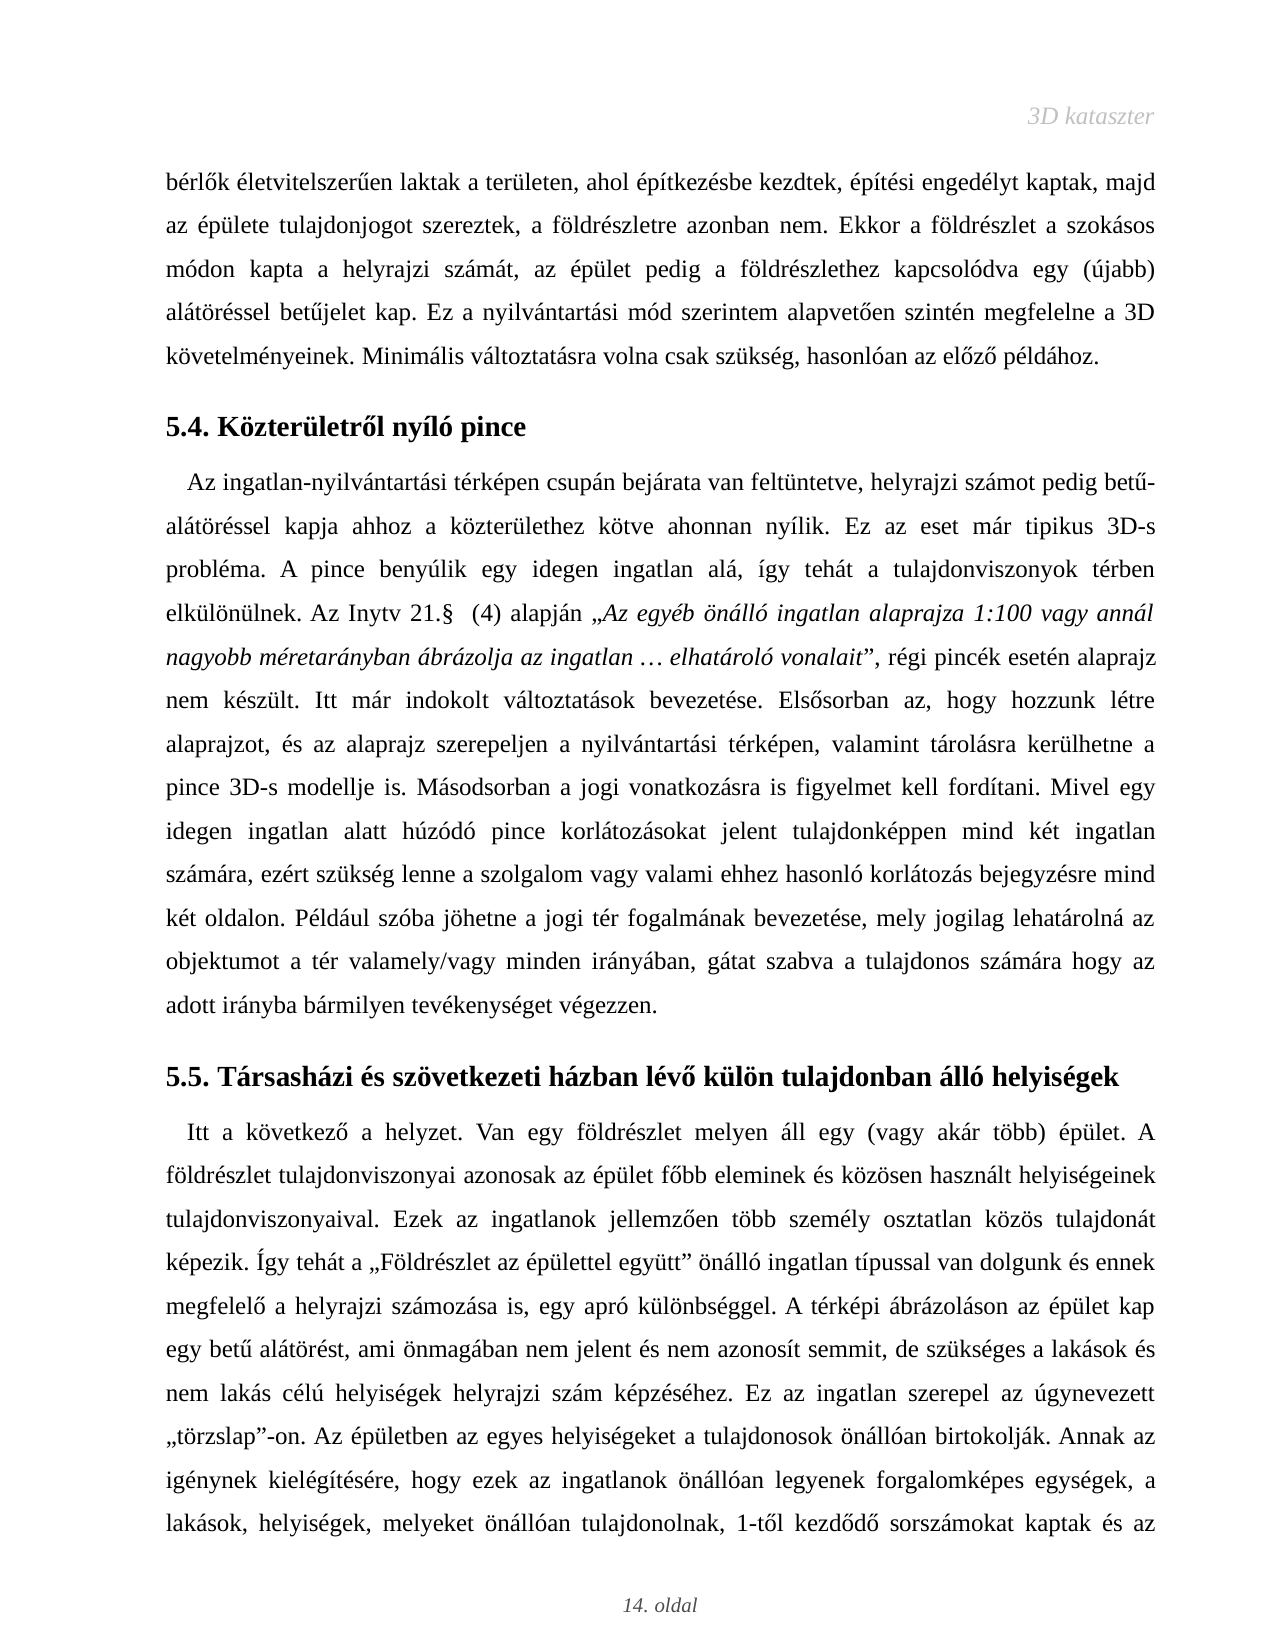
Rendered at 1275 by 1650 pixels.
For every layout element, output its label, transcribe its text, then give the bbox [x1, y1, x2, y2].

text bérlők életvitelszerűen laktak a területen, ahol építkezésbe kezdtek, építési engedélyt kaptak, majd az épülete tulajdonjogot szereztek, a földrészletre azonban nem. Ekkor a földrészlet a szokásos módon kapta a helyrajzi számát, az épület pedig a földrészlethez kapcsolódva egy (újabb) alátöréssel betűjelet kap. Ez a nyilvántartási mód szerintem alapvetően szintén megfelelne a 3D követelményeinek. Minimális változtatásra volna csak szükség, hasonlóan az előző példához. [166, 167, 1156, 370]
subtitle Közterületről nyíló pince [166, 410, 1156, 443]
text Itt a következő a helyzet. Van egy földrészlet melyen áll egy (vagy akár több) épület. A földrészlet tulajdonviszonyai azonosak az épület főbb eleminek és közösen használt helyiségeinek tulajdonviszonyaival. Ezek az ingatlanok jellemzően több személy osztatlan közös tulajdonát képezik. Így tehát a „Földrészlet az épülettel együtt” önálló ingatlan típussal van dolgunk és ennek megfelelő a helyrajzi számozása is, egy apró különbséggel. A térképi ábrázoláson az épület kap egy betű alátörést, ami önmagában nem jelent és nem azonosít semmit, de szükséges a lakások és nem lakás célú helyiségek helyrajzi szám képzéséhez. Ez az ingatlan szerepel az úgynevezett „törzslap”-on. Az épületben az egyes helyiségeket a tulajdonosok önállóan birtokolják. Annak az igénynek kielégítésére, hogy ezek az ingatlanok önállóan legyenek forgalomképes egységek, a lakások, helyiségek, melyeket önállóan tulajdonolnak, 1-től kezdődő sorszámokat kaptak és az [166, 1116, 1156, 1537]
text Az ingatlan-nyilvántartási térképen csupán bejárata van feltüntetve, helyrajzi számot pedig betű-alátöréssel kapja ahhoz a közterülethez kötve ahonnan nyílik. Ez az eset már tipikus 3D-s probléma. A pince benyúlik egy idegen ingatlan alá, így tehát a tulajdonviszonyok térben elkülönülnek. Az Inytv 21.§ (4) alapján „Az egyéb önálló ingatlan alaprajza 1:100 vagy annál nagyobb méretarányban ábrázolja az ingatlan … elhatároló vonalait”, régi pincék esetén alaprajz nem készült. Itt már indokolt változtatások bevezetése. Elsősorban az, hogy hozzunk létre alaprajzot, és az alaprajz szerepeljen a nyilvántartási térképen, valamint tárolásra kerülhetne a pince 3D-s modellje is. Másodsorban a jogi vonatkozásra is figyelmet kell fordítani. Mivel egy idegen ingatlan alatt húzódó pince korlátozásokat jelent tulajdonképpen mind két ingatlan számára, ezért szükség lenne a szolgalom vagy valami ehhez hasonló korlátozás bejegyzésre mind két oldalon. Például szóba jöhetne a jogi tér fogalmának bevezetése, mely jogilag lehatárolná az objektumot a tér valamely/vagy minden irányában, gátat szabva a tulajdonos számára hogy az adott irányba bármilyen tevékenységet végezzen. [166, 467, 1156, 1019]
subtitle Társasházi és szövetkezeti házban lévő külön tulajdonban álló helyiségek [166, 1059, 1156, 1092]
